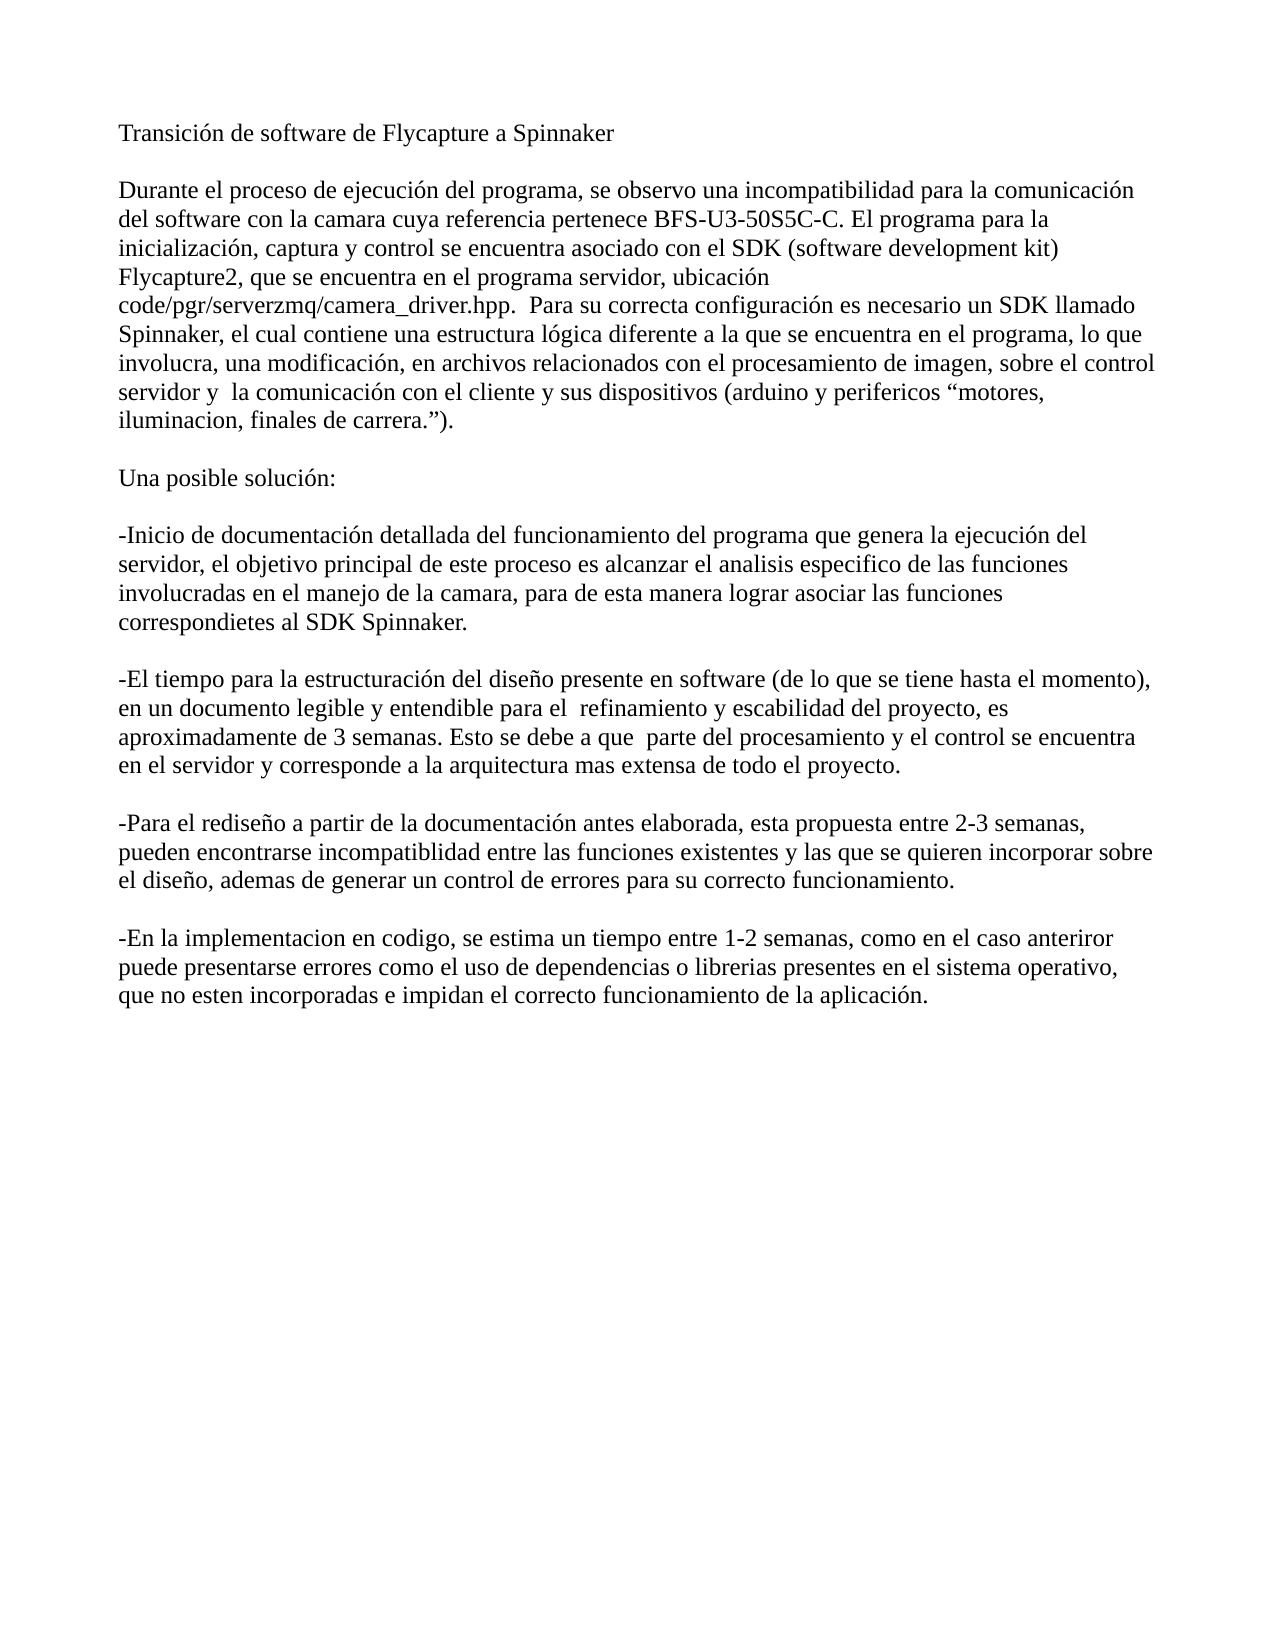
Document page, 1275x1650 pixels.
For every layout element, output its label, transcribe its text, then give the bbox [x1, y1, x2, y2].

text -En la implementacion en codigo, se estima un tiempo entre 1-2 semanas, como en el caso anteriror puede presentarse errores como el uso de dependencias o librerias presentes en el sistema operativo, que no esten incorporadas e impidan el correcto funcionamiento de la aplicación. [118, 923, 1157, 1009]
text Una posible solución: [118, 463, 1157, 492]
text -El tiempo para la estructuración del diseño presente en software (de lo que se tiene hasta el momento), en un documento legible y entendible para el refinamiento y escabilidad del proyecto, es aproximadamente de 3 semanas. Esto se debe a que parte del procesamiento y el control se encuentra en el servidor y corresponde a la arquitectura mas extensa de todo el proyecto. [118, 664, 1157, 779]
text -Para el rediseño a partir de la documentación antes elaborada, esta propuesta entre 2-3 semanas, pueden encontrarse incompatiblidad entre las funciones existentes y las que se quieren incorporar sobre el diseño, ademas de generar un control de errores para su correcto funcionamiento. [118, 808, 1157, 894]
text -Inicio de documentación detallada del funcionamiento del programa que genera la ejecución del servidor, el objetivo principal de este proceso es alcanzar el analisis especifico de las funciones involucradas en el manejo de la camara, para de esta manera lograr asociar las funciones correspondietes al SDK Spinnaker. [118, 521, 1157, 636]
text Durante el proceso de ejecución del programa, se observo una incompatibilidad para la comunicación del software con la camara cuya referencia pertenece BFS-U3-50S5C-C. El programa para la inicialización, captura y control se encuentra asociado con el SDK (software development kit) Flycapture2, que se encuentra en el programa servidor, ubicación code/pgr/serverzmq/camera_driver.hpp. Para su correcta configuración es necesario un SDK llamado Spinnaker, el cual contiene una estructura lógica diferente a la que se encuentra en el programa, lo que involucra, una modificación, en archivos relacionados con el procesamiento de imagen, sobre el control servidor y la comunicación con el cliente y sus dispositivos (arduino y perifericos “motores, iluminacion, finales de carrera.”). [118, 176, 1157, 434]
text Transición de software de Flycapture a Spinnaker [118, 118, 1157, 147]
